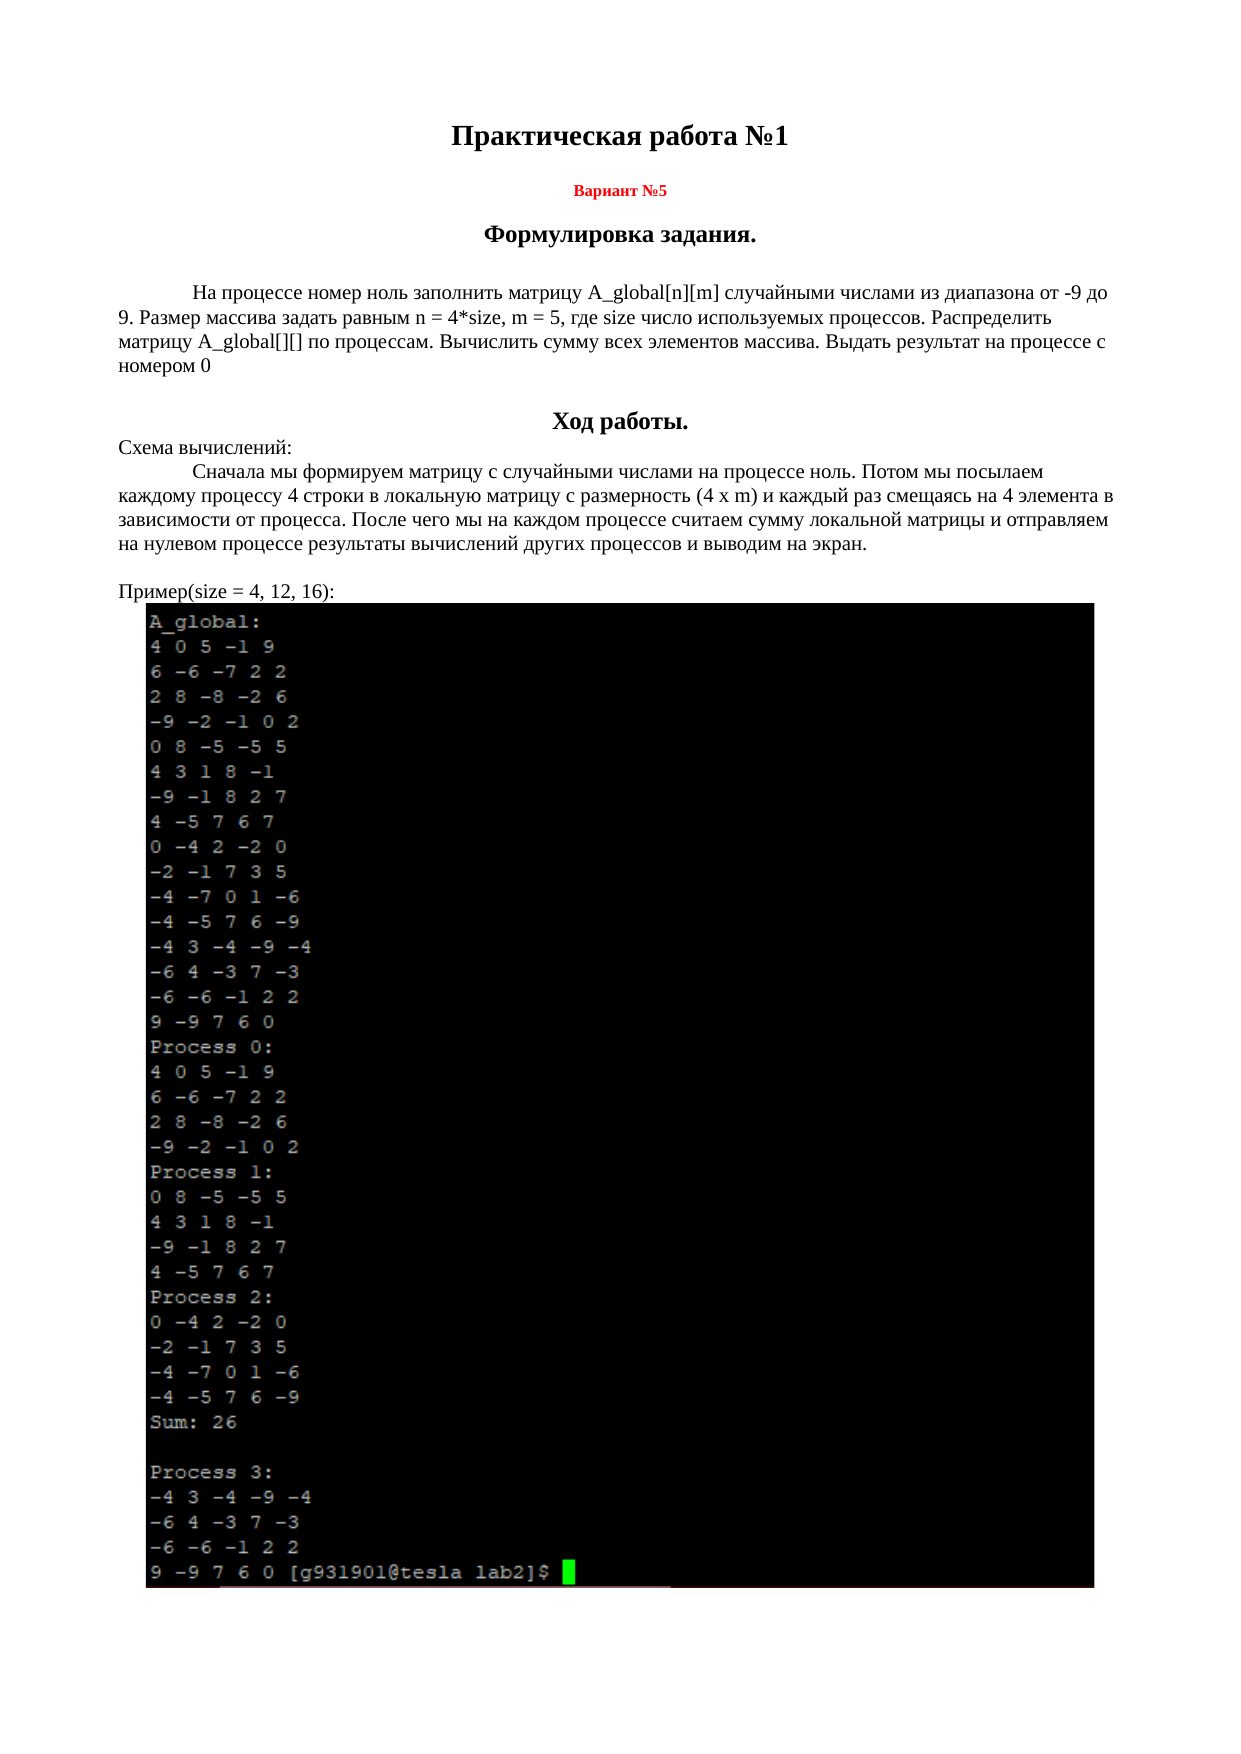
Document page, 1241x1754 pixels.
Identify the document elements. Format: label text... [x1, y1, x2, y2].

text На процессе номер ноль заполнить матрицу A_global[n][m] случайными числами из диапазона от -9 до 9. Размер массива задать равным n = 4*size, m = 5, где size число используемых процессов. Распределить матрицу A_global[][] по процессам. Вычислить сумму всех элементов массива. Выдать результат на процессе с номером 0 [118, 276, 1122, 377]
text Формулировка задания. [118, 219, 1122, 247]
picture [145, 603, 1095, 1588]
text Схема вычислений: [118, 435, 1122, 459]
text Ход работы. [118, 406, 1122, 435]
text Сначала мы формируем матрицу с случайными числами на процессе ноль. Потом мы посылаем каждому процессу 4 строки в локальную матрицу с размерность (4 x m) и каждый раз смещаясь на 4 элемента в зависимости от процесса. После чего мы на каждом процессе считаем сумму локальной матрицы и отправляем на нулевом процессе результаты вычислений других процессов и выводим на экран. [118, 459, 1122, 555]
text Вариант №5 [118, 180, 1122, 199]
text Пример(size = 4, 12, 16): [118, 579, 1122, 603]
text Практическая работа №1 [118, 118, 1122, 152]
